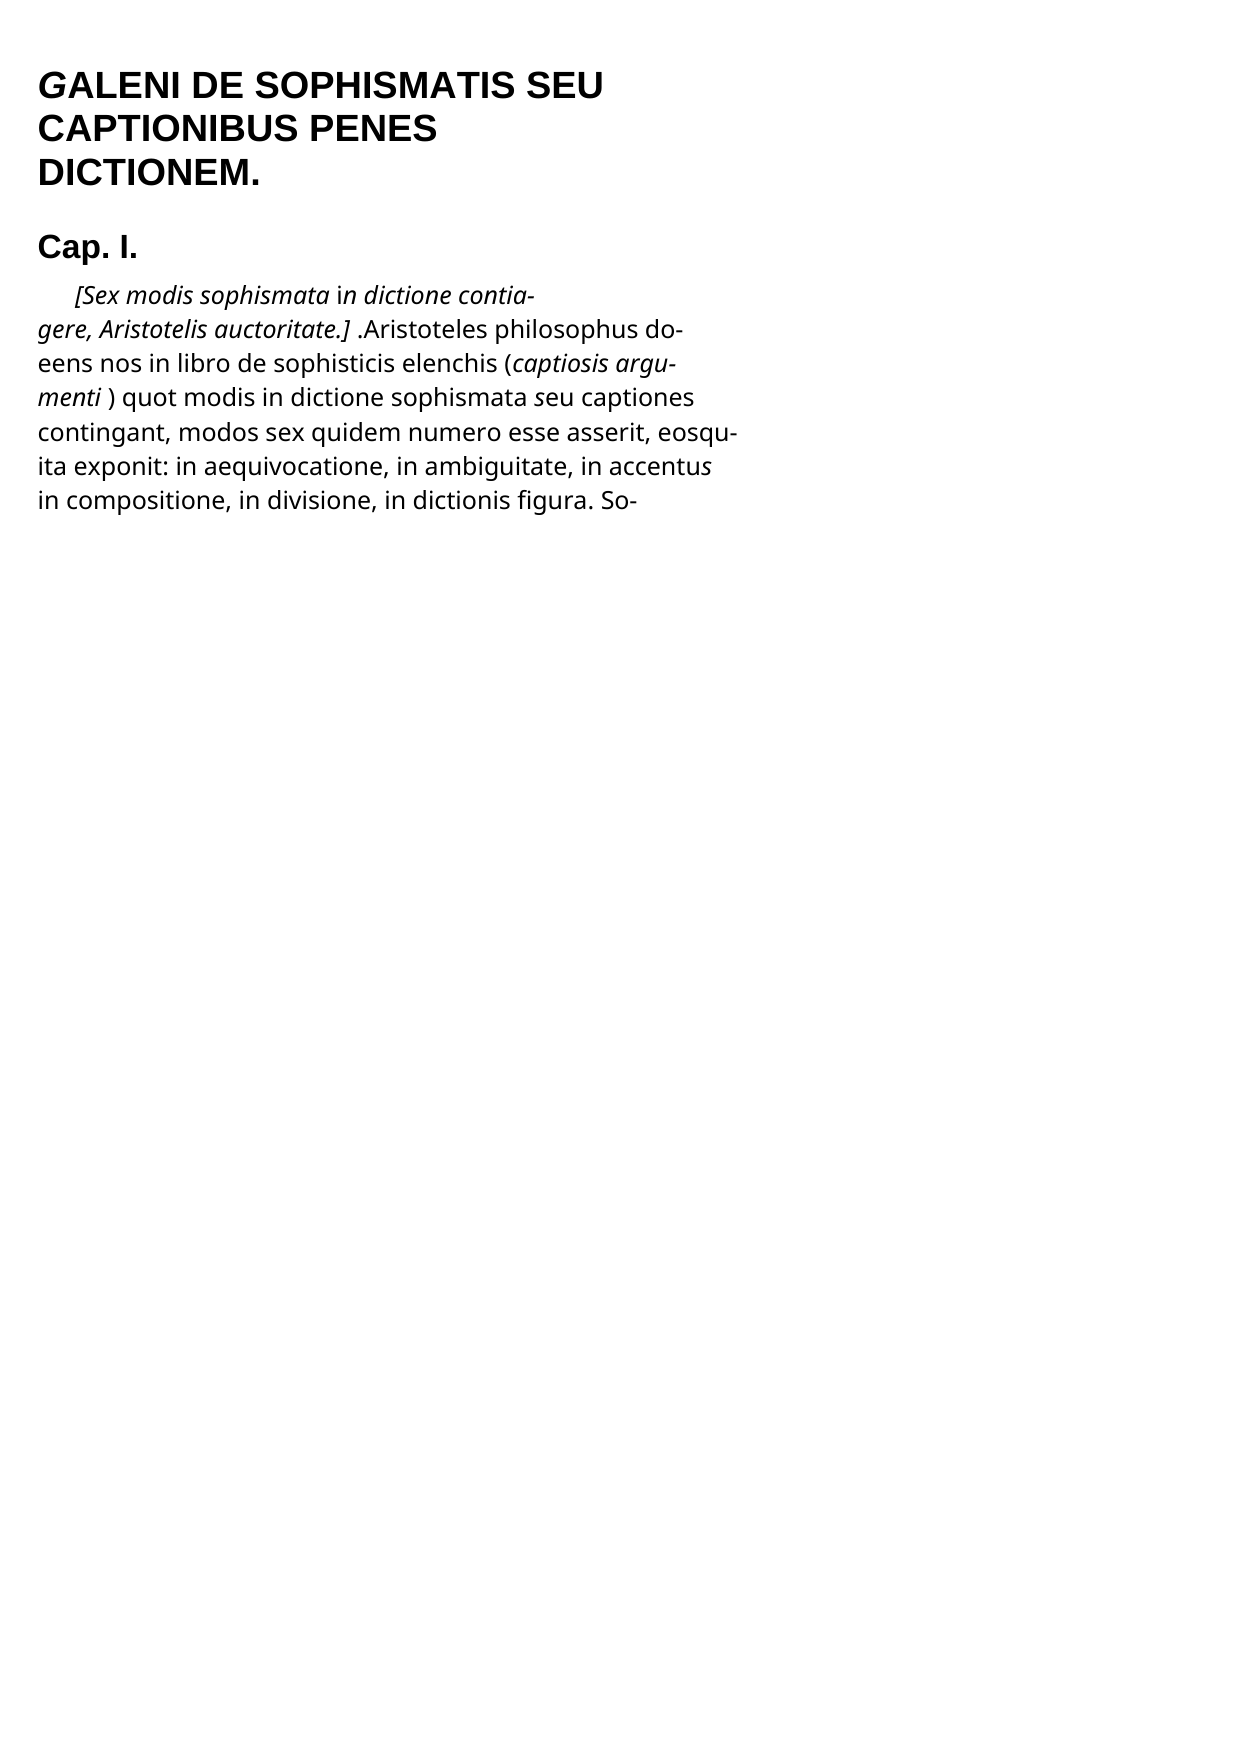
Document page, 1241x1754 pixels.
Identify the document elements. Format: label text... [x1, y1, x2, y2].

subtitle Cap. I. [37, 227, 1203, 265]
subtitle GALENI DE SOPHISMATIS SEU CAPTIONIBUS PENES DICTIONEM. [37, 62, 1203, 193]
text [Sex modis sophismata in dictione contia- gere, Aristotelis auctoritate.] .Aristoteles philosophus do- eens nos in libro de sophisticis elenchis (captiosis argu- menti ) quot modis in dictione sophismata seu captiones contingant, modos sex quidem numero esse asserit, eosqu- ita exponit: in aequivocatione, in ambiguitate, in accentus in compositione, in divisione, in dictionis figura. So- [37, 278, 1203, 516]
